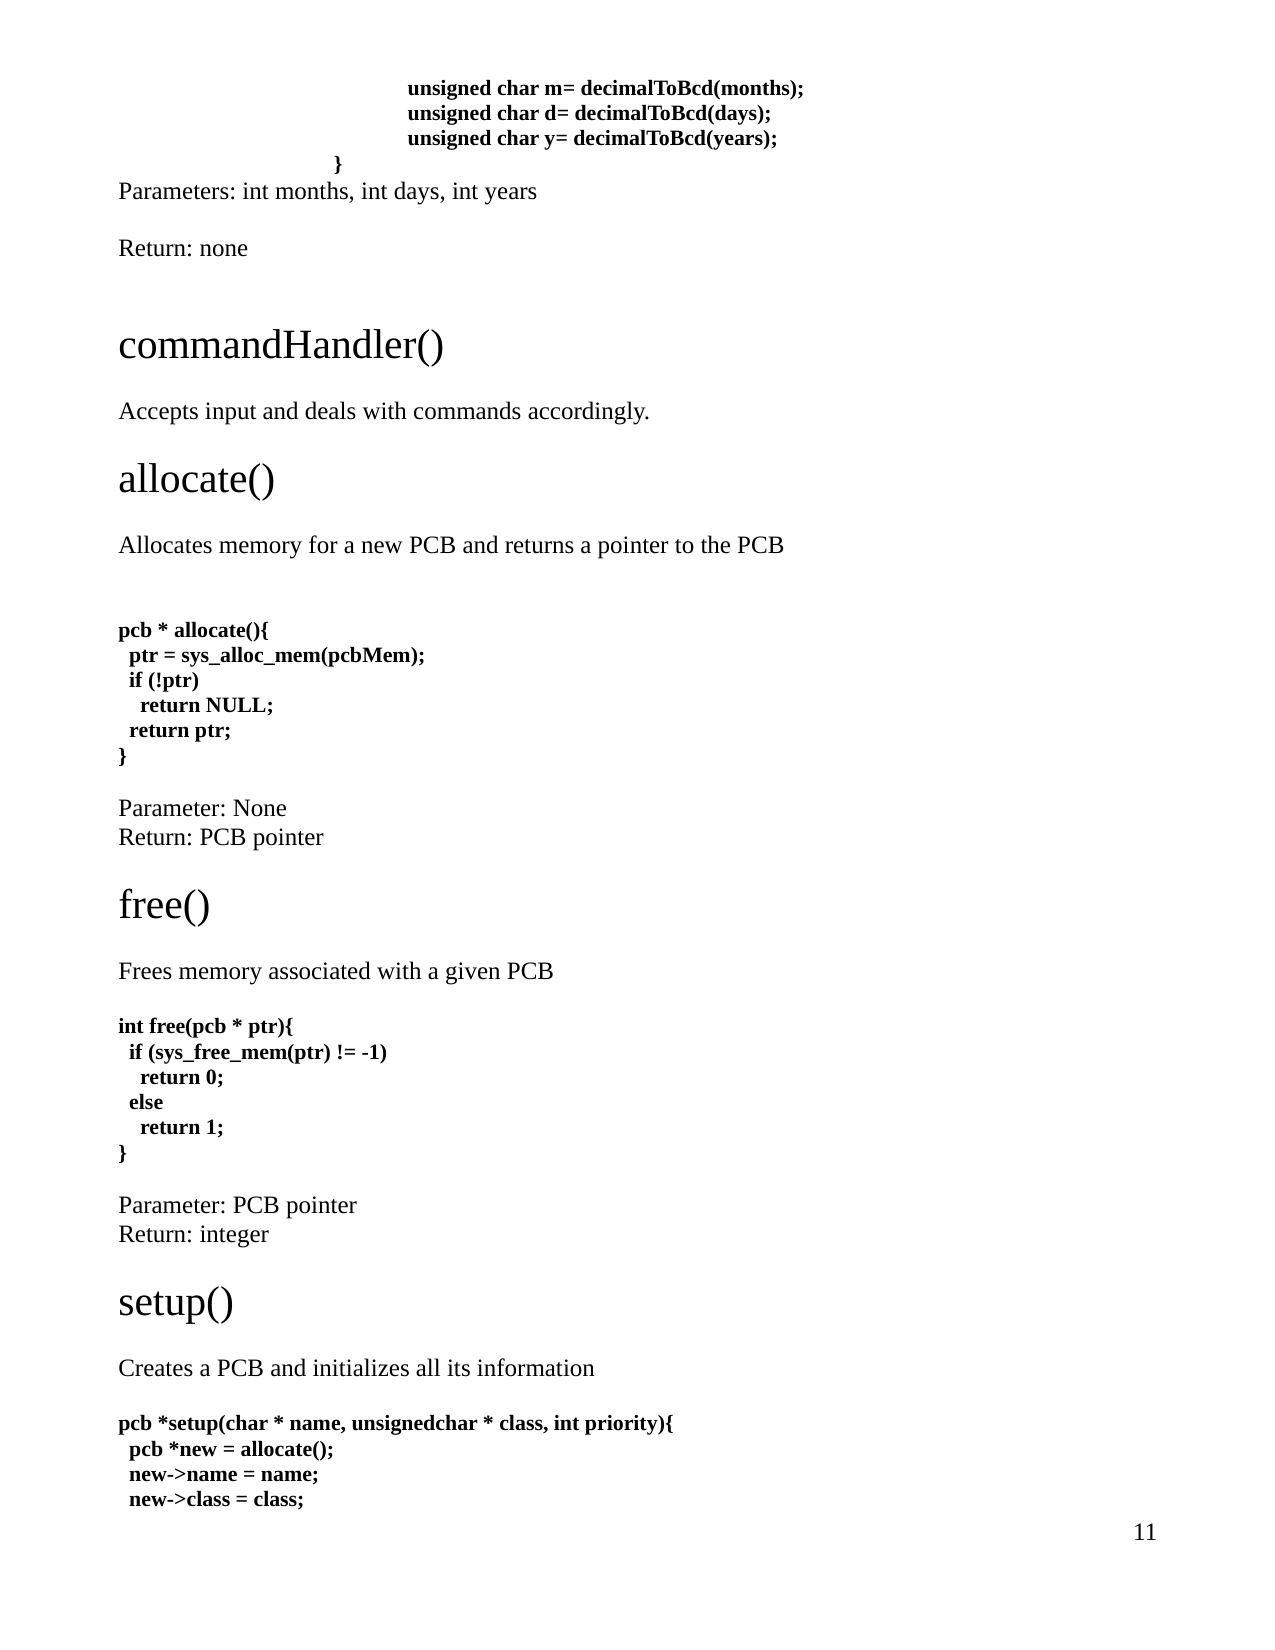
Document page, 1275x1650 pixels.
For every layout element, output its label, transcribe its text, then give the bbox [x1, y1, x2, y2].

text new->class = class; [118, 1486, 1157, 1511]
text pcb * allocate(){ [118, 617, 1157, 642]
text return NULL; [118, 692, 1157, 717]
text return 0; [118, 1064, 1157, 1089]
text int free(pcb * ptr){ [118, 1013, 1157, 1039]
text } [118, 1139, 1157, 1165]
text if (!ptr) [118, 667, 1157, 692]
text } [118, 743, 1157, 768]
text else [118, 1089, 1157, 1114]
text return ptr; [118, 717, 1157, 743]
text pcb *setup(char * name, unsignedchar * class, int priority){ [118, 1410, 1157, 1436]
text commandHandler() [118, 319, 1157, 367]
text Creates a PCB and initializes all its information [118, 1353, 1157, 1382]
text pcb *new = allocate(); [118, 1436, 1157, 1461]
text free() [118, 879, 1157, 927]
text setup() [118, 1276, 1157, 1324]
text Parameter: PCB pointer [118, 1190, 1157, 1219]
text return 1; [118, 1114, 1157, 1139]
text Parameters: int months, int days, int years [118, 176, 1157, 204]
text Allocates memory for a new PCB and returns a pointer to the PCB [118, 530, 1157, 559]
text Return: integer [118, 1219, 1157, 1247]
text Return: none [118, 233, 1157, 262]
text Frees memory associated with a given PCB [118, 956, 1157, 985]
text Parameter: None [118, 793, 1157, 822]
text unsigned char y= decimalToBcd(years); [334, 125, 1157, 151]
text ptr = sys_alloc_mem(pcbMem); [118, 642, 1157, 667]
text Return: PCB pointer [118, 822, 1157, 851]
text new->name = name; [118, 1461, 1157, 1486]
text } [334, 151, 1157, 176]
text if (sys_free_mem(ptr) != -1) [118, 1039, 1157, 1064]
text unsigned char m= decimalToBcd(months); [334, 75, 1157, 100]
text unsigned char d= decimalToBcd(days); [334, 100, 1157, 125]
text allocate() [118, 454, 1157, 502]
text Accepts input and deals with commands accordingly. [118, 396, 1157, 425]
